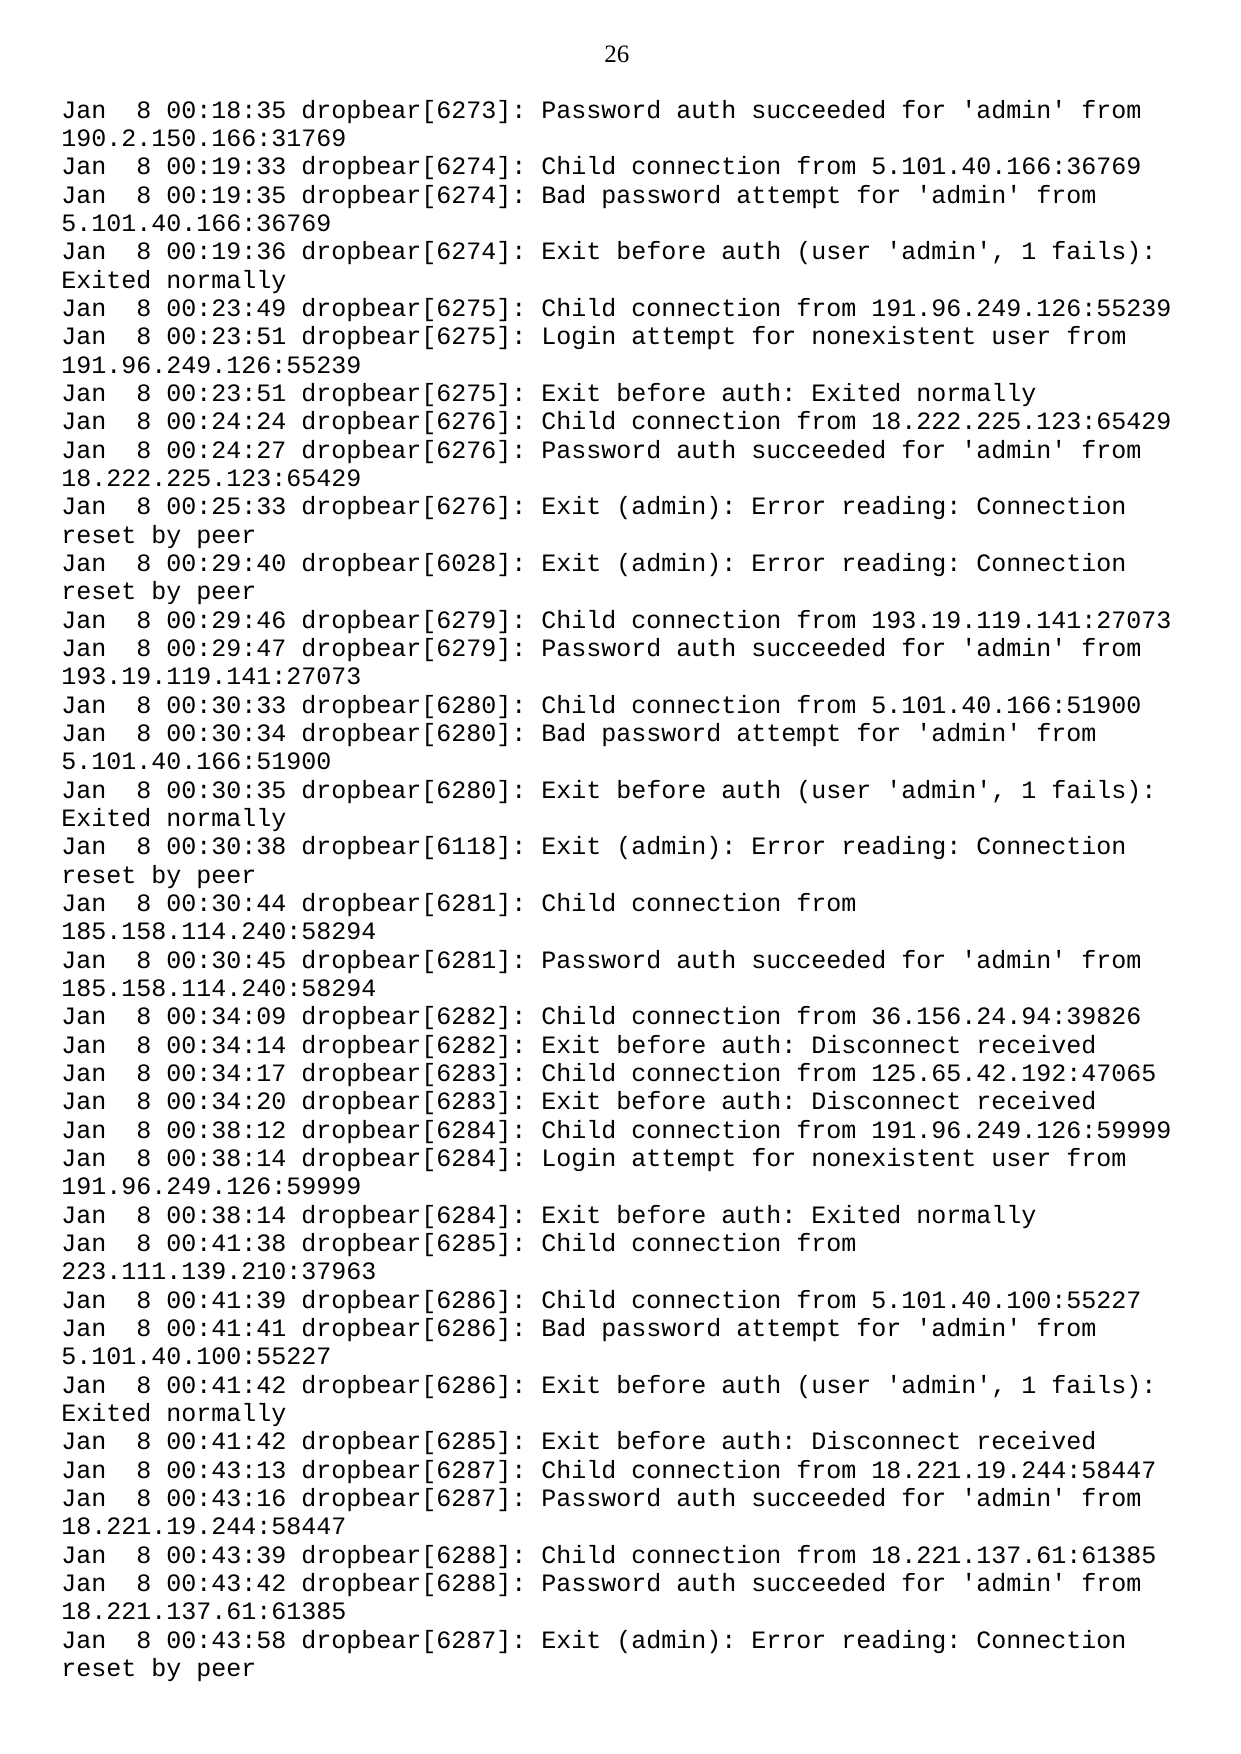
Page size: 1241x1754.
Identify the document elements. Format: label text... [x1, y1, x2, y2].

text Jan 8 00:23:51 dropbear[6275]: Login attempt for nonexistent user from 191.96.249.126:55239 [61, 324, 1172, 381]
text Jan 8 00:25:33 dropbear[6276]: Exit (admin): Error reading: Connection reset by peer [61, 494, 1172, 551]
text Jan 8 00:23:51 dropbear[6275]: Exit before auth: Exited normally [61, 381, 1172, 409]
text Jan 8 00:41:42 dropbear[6285]: Exit before auth: Disconnect received [61, 1429, 1172, 1457]
text Jan 8 00:41:41 dropbear[6286]: Bad password attempt for 'admin' from 5.101.40.100:55227 [61, 1316, 1172, 1372]
text Jan 8 00:41:42 dropbear[6286]: Exit before auth (user 'admin', 1 fails): Exited normally [61, 1372, 1172, 1429]
text Jan 8 00:30:33 dropbear[6280]: Child connection from 5.101.40.166:51900 [61, 692, 1172, 721]
text Jan 8 00:19:35 dropbear[6274]: Bad password attempt for 'admin' from 5.101.40.166:36769 [61, 182, 1172, 239]
text Jan 8 00:34:09 dropbear[6282]: Child connection from 36.156.24.94:39826 [61, 1004, 1172, 1032]
text Jan 8 00:24:27 dropbear[6276]: Password auth succeeded for 'admin' from 18.222.225.123:65429 [61, 437, 1172, 494]
text Jan 8 00:38:14 dropbear[6284]: Login attempt for nonexistent user from 191.96.249.126:59999 [61, 1146, 1172, 1202]
text Jan 8 00:34:14 dropbear[6282]: Exit before auth: Disconnect received [61, 1032, 1172, 1061]
text Jan 8 00:43:58 dropbear[6287]: Exit (admin): Error reading: Connection reset by peer [61, 1627, 1172, 1684]
text Jan 8 00:43:13 dropbear[6287]: Child connection from 18.221.19.244:58447 [61, 1457, 1172, 1486]
text Jan 8 00:41:38 dropbear[6285]: Child connection from 223.111.139.210:37963 [61, 1231, 1172, 1287]
text Jan 8 00:29:46 dropbear[6279]: Child connection from 193.19.119.141:27073 [61, 607, 1172, 636]
text Jan 8 00:19:36 dropbear[6274]: Exit before auth (user 'admin', 1 fails): Exited normally [61, 239, 1172, 296]
text Jan 8 00:24:24 dropbear[6276]: Child connection from 18.222.225.123:65429 [61, 409, 1172, 437]
text Jan 8 00:29:40 dropbear[6028]: Exit (admin): Error reading: Connection reset by peer [61, 551, 1172, 607]
text Jan 8 00:19:33 dropbear[6274]: Child connection from 5.101.40.166:36769 [61, 154, 1172, 182]
text Jan 8 00:30:35 dropbear[6280]: Exit before auth (user 'admin', 1 fails): Exited normally [61, 777, 1172, 834]
text Jan 8 00:43:39 dropbear[6288]: Child connection from 18.221.137.61:61385 [61, 1542, 1172, 1571]
text Jan 8 00:30:38 dropbear[6118]: Exit (admin): Error reading: Connection reset by peer [61, 834, 1172, 891]
text Jan 8 00:30:44 dropbear[6281]: Child connection from 185.158.114.240:58294 [61, 891, 1172, 947]
text Jan 8 00:34:20 dropbear[6283]: Exit before auth: Disconnect received [61, 1089, 1172, 1117]
text Jan 8 00:18:35 dropbear[6273]: Password auth succeeded for 'admin' from 190.2.150.166:31769 [61, 97, 1172, 154]
text Jan 8 00:38:12 dropbear[6284]: Child connection from 191.96.249.126:59999 [61, 1117, 1172, 1146]
text Jan 8 00:43:42 dropbear[6288]: Password auth succeeded for 'admin' from 18.221.137.61:61385 [61, 1571, 1172, 1627]
text Jan 8 00:23:49 dropbear[6275]: Child connection from 191.96.249.126:55239 [61, 296, 1172, 324]
text Jan 8 00:34:17 dropbear[6283]: Child connection from 125.65.42.192:47065 [61, 1061, 1172, 1089]
text Jan 8 00:30:45 dropbear[6281]: Password auth succeeded for 'admin' from 185.158.114.240:58294 [61, 947, 1172, 1004]
text Jan 8 00:30:34 dropbear[6280]: Bad password attempt for 'admin' from 5.101.40.166:51900 [61, 721, 1172, 777]
text Jan 8 00:41:39 dropbear[6286]: Child connection from 5.101.40.100:55227 [61, 1287, 1172, 1316]
text Jan 8 00:29:47 dropbear[6279]: Password auth succeeded for 'admin' from 193.19.119.141:27073 [61, 636, 1172, 692]
text Jan 8 00:38:14 dropbear[6284]: Exit before auth: Exited normally [61, 1202, 1172, 1231]
text Jan 8 00:43:16 dropbear[6287]: Password auth succeeded for 'admin' from 18.221.19.244:58447 [61, 1486, 1172, 1542]
